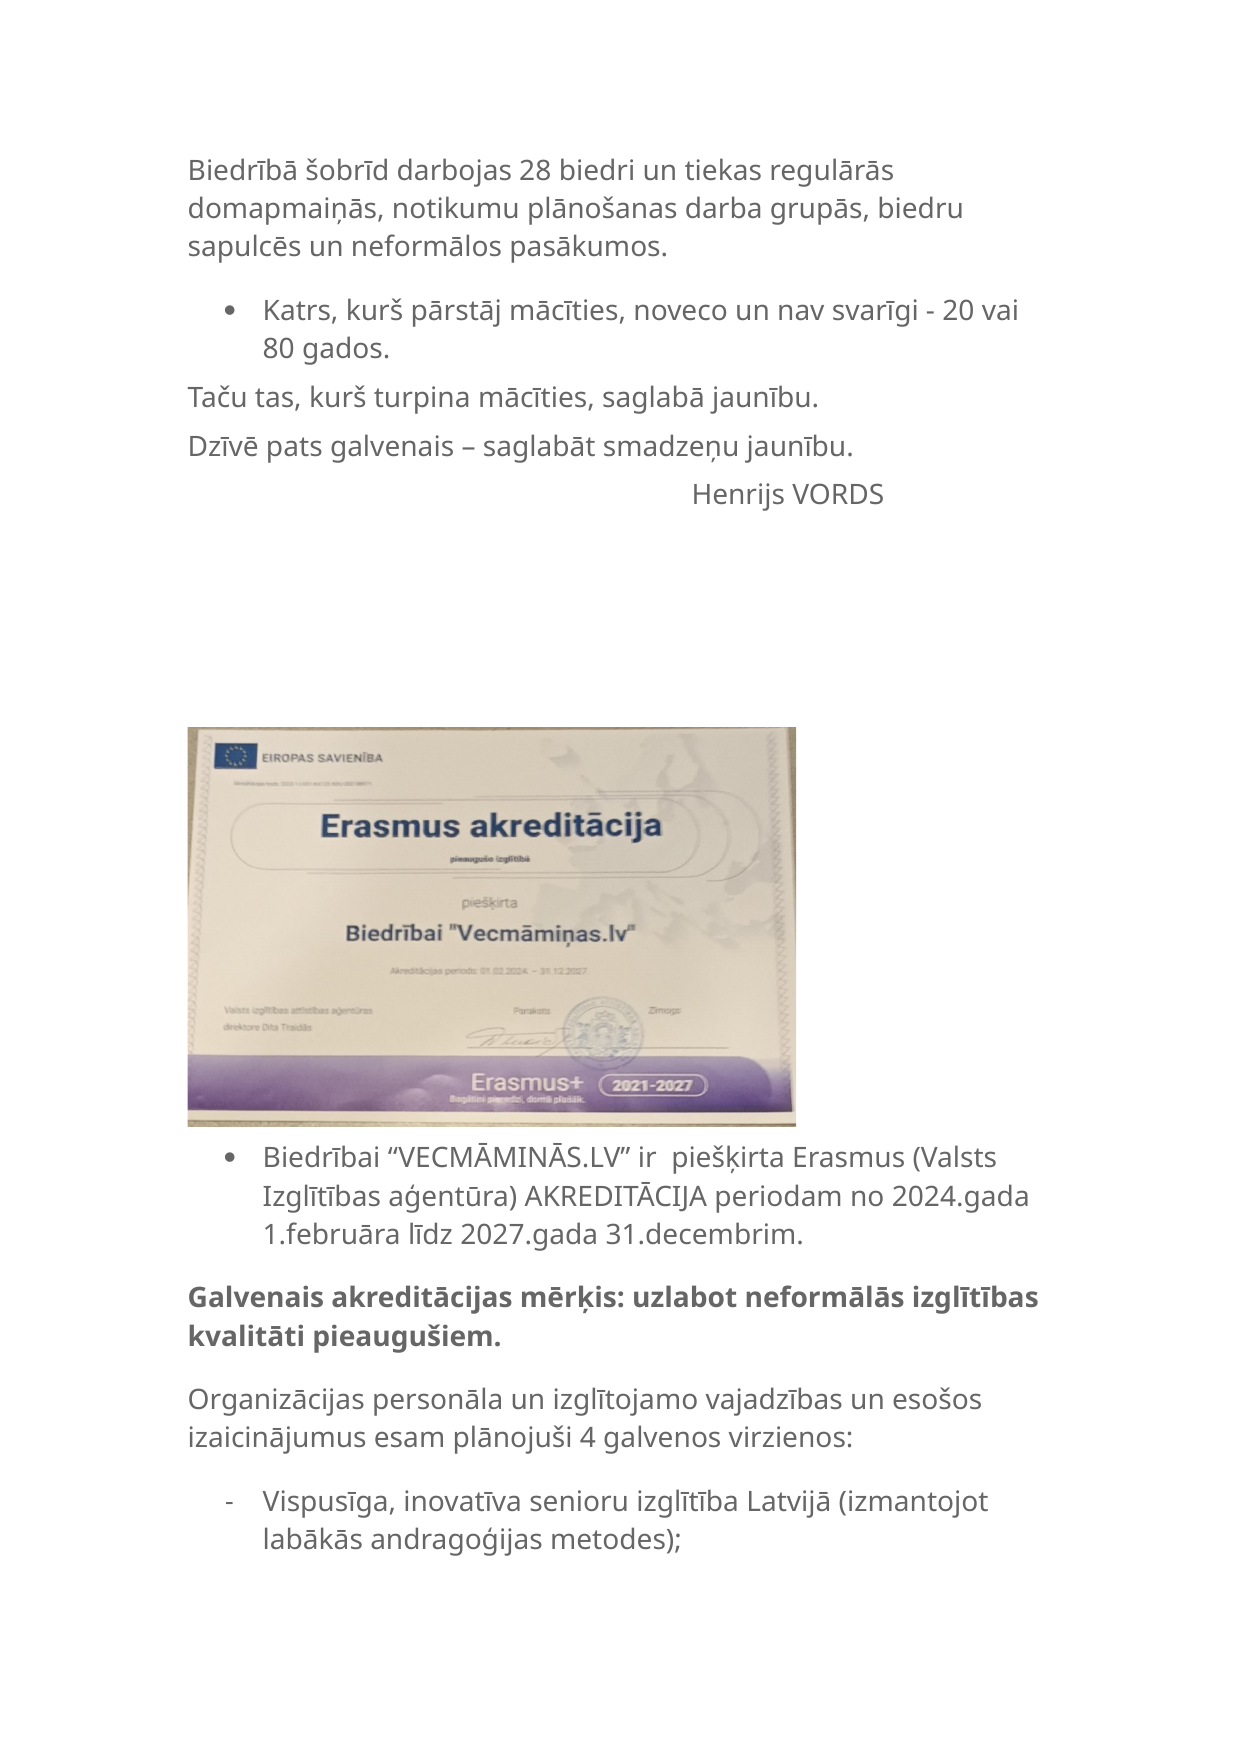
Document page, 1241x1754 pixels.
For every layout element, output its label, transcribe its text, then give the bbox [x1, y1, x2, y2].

list Biedrībai “VECMĀMINĀS.LV” ir piešķirta Erasmus (Valsts Izglītības aģentūra) AKREDITĀCIJA periodam no 2024.gada 1.februāra līdz 2027.gada 31.decembrim. [225, 1137, 1053, 1252]
text Taču tas, kurš turpina mācīties, saglabā jaunību. [187, 377, 1053, 415]
text Henrijs VORDS [187, 474, 1053, 513]
text Organizācijas personāla un izglītojamo vajadzības un esošos izaicinājumus esam plānojuši 4 galvenos virzienos: [187, 1379, 1053, 1456]
text Galvenais akreditācijas mērķis: uzlabot neformālās izglītības kvalitāti pieaugušiem. [187, 1277, 1053, 1354]
list Katrs, kurš pārstāj mācīties, noveco un nav svarīgi - 20 vai 80 gados. [225, 290, 1053, 367]
list Vispusīga, inovatīva senioru izglītība Latvijā (izmantojot labākās andragoģijas metodes); [225, 1481, 1053, 1557]
picture [187, 727, 797, 1127]
text Dzīvē pats galvenais – saglabāt smadzeņu jaunību. [187, 426, 1053, 464]
text Biedrībā šobrīd darbojas 28 biedri un tiekas regulārās domapmaiņās, notikumu plānošanas darba grupās, biedru sapulcēs un neformālos pasākumos. [187, 150, 1053, 265]
